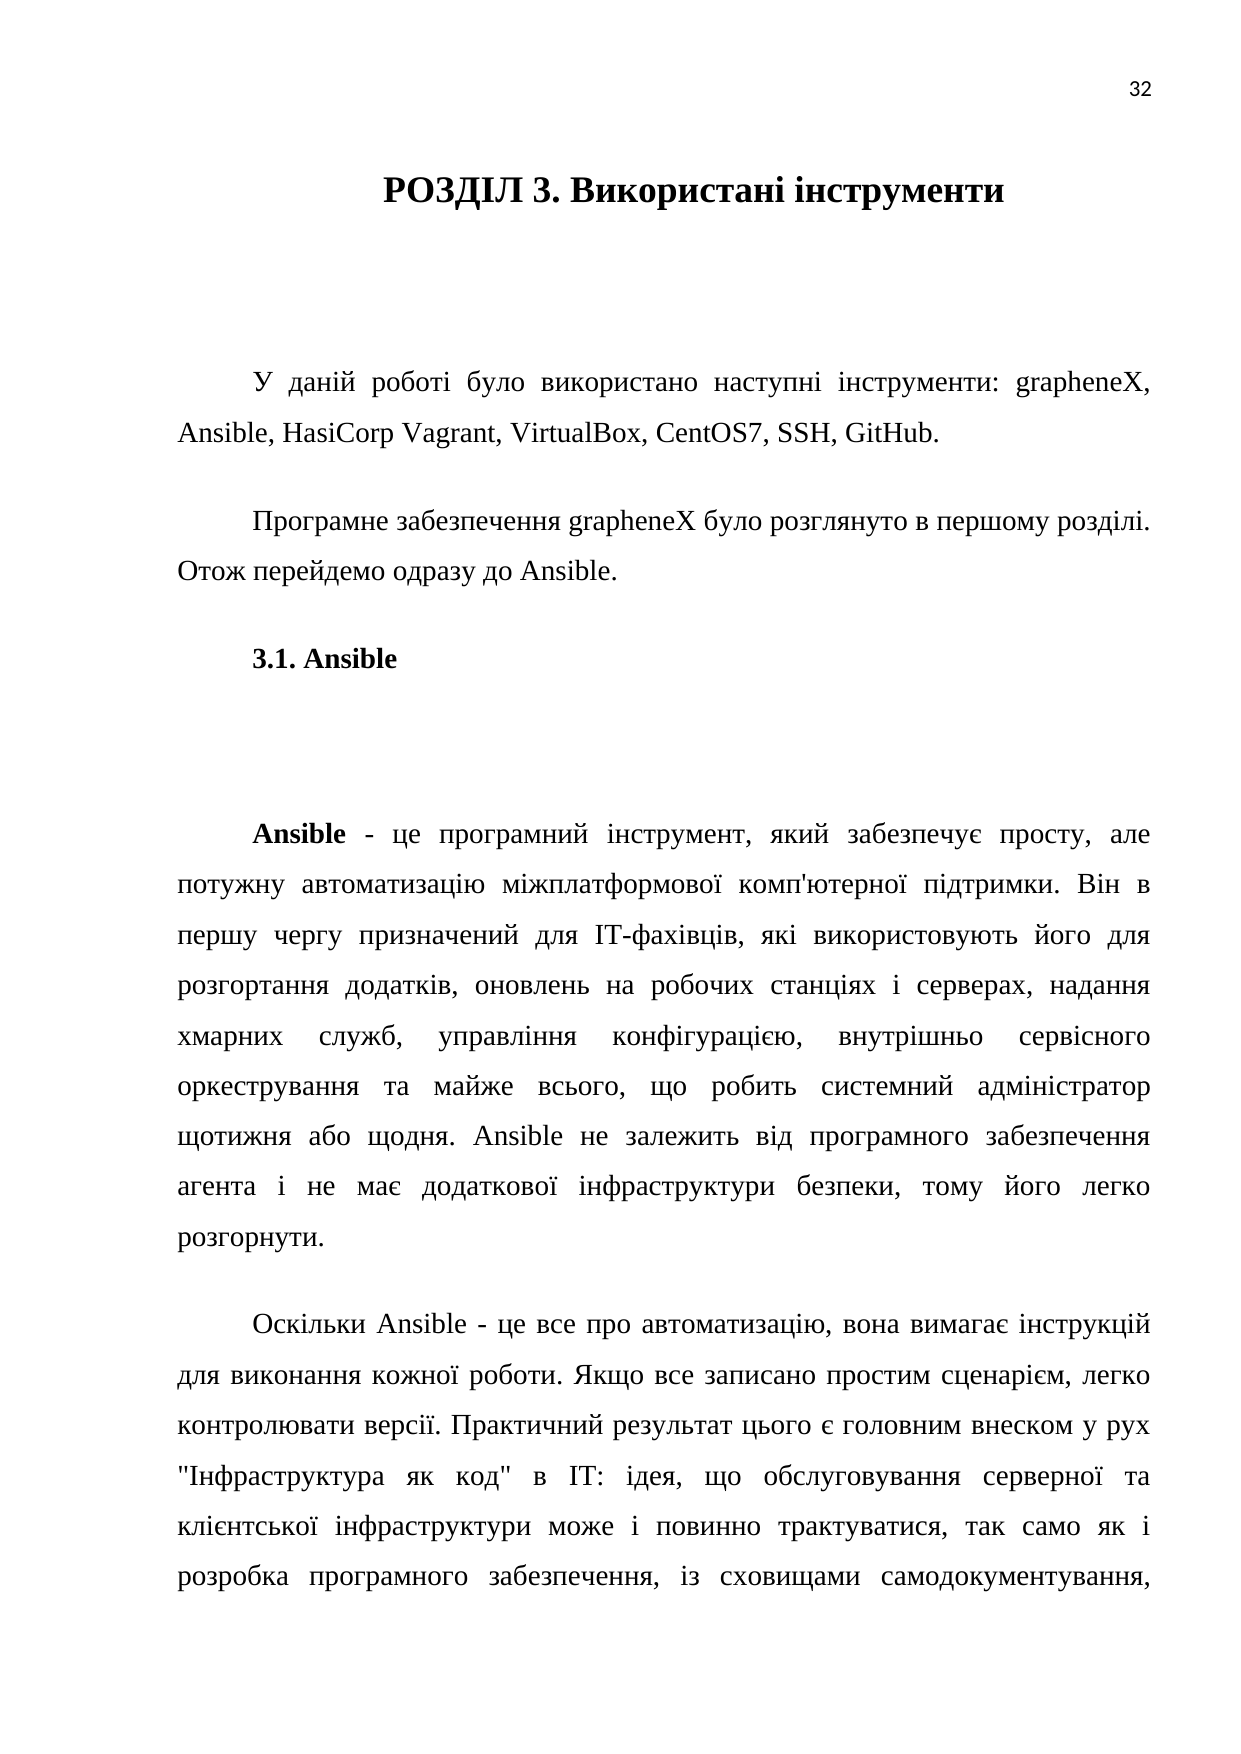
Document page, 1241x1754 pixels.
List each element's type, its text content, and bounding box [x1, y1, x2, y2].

subtitle 3.1. Ansible [177, 641, 1152, 674]
text Ansible - це програмний інструмент, який забезпечує просту, але потужну автоматизацію міжплатформової комп'ютерної підтримки. Він в першу чергу призначений для ІТ-фахівців, які використовують його для розгортання додатків, оновлень на робочих станціях і серверах, надання хмарних служб, управління конфігурацією, внутрішньо сервісного оркестрування та майже всього, що робить системний адміністратор щотижня або щодня. Ansible не залежить від програмного забезпечення агента і не має додаткової інфраструктури безпеки, тому його легко розгорнути. [177, 816, 1152, 1252]
text Програмне забезпечення grapheneX було розглянуто в першому розділі. Отож перейдемо одразу до Ansible. [177, 503, 1152, 586]
text У даній роботі було використано наступні інструменти: grapheneX, Ansible, HasiCorp Vagrant, VirtualBox, CentOS7, SSH, GitHub. [177, 364, 1152, 448]
subtitle РОЗДІЛ 3. Використані інструменти [177, 167, 1152, 210]
text Оскільки Ansible - це все про автоматизацію, вона вимагає інструкцій для виконання кожної роботи. Якщо все записано простим сценарієм, легко контролювати версії. Практичний результат цього є головним внеском у рух "Інфраструктура як код" в ІТ: ідея, що обслуговування серверної та клієнтської інфраструктури може і повинно трактуватися, так само як і розробка програмного забезпечення, із сховищами самодокументування, [177, 1307, 1152, 1592]
